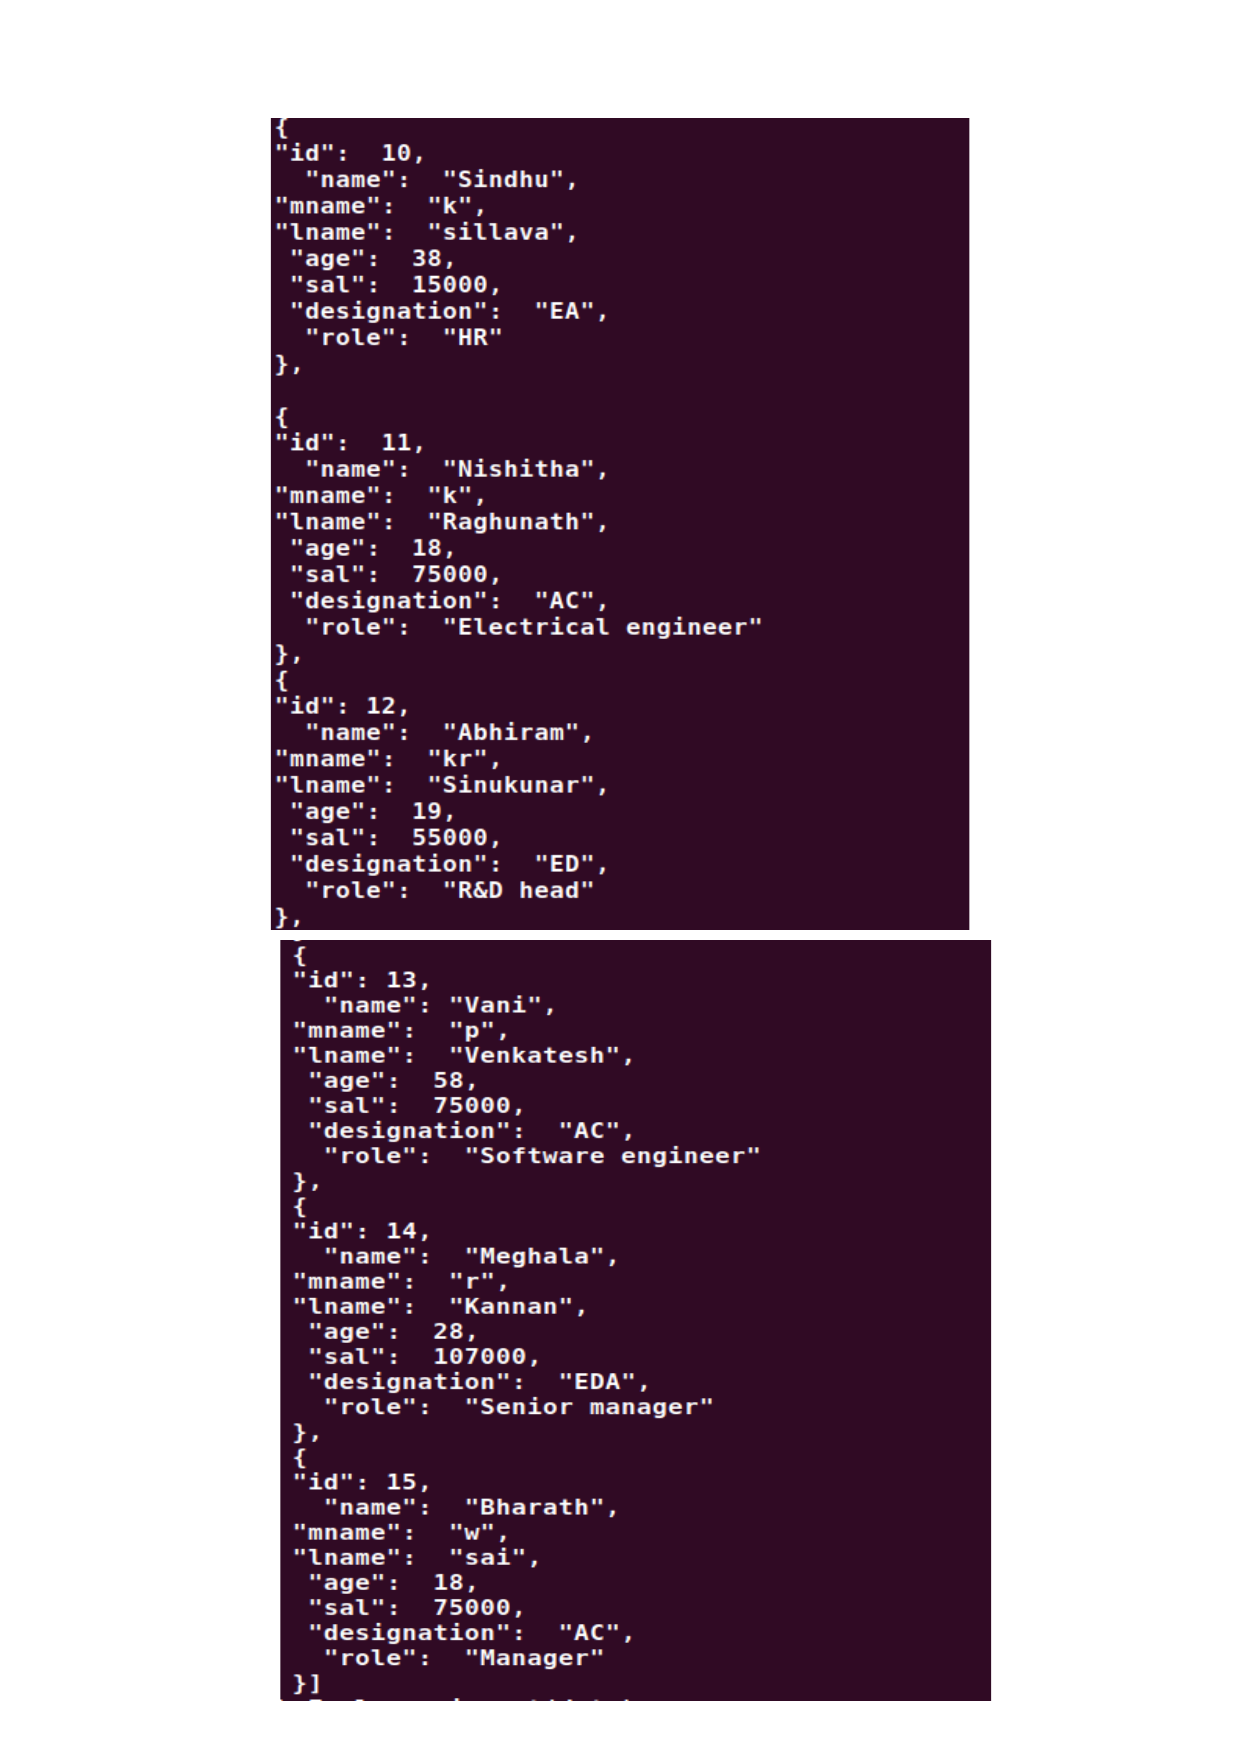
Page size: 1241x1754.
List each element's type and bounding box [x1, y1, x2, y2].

picture [270, 118, 970, 930]
picture [280, 940, 992, 1701]
